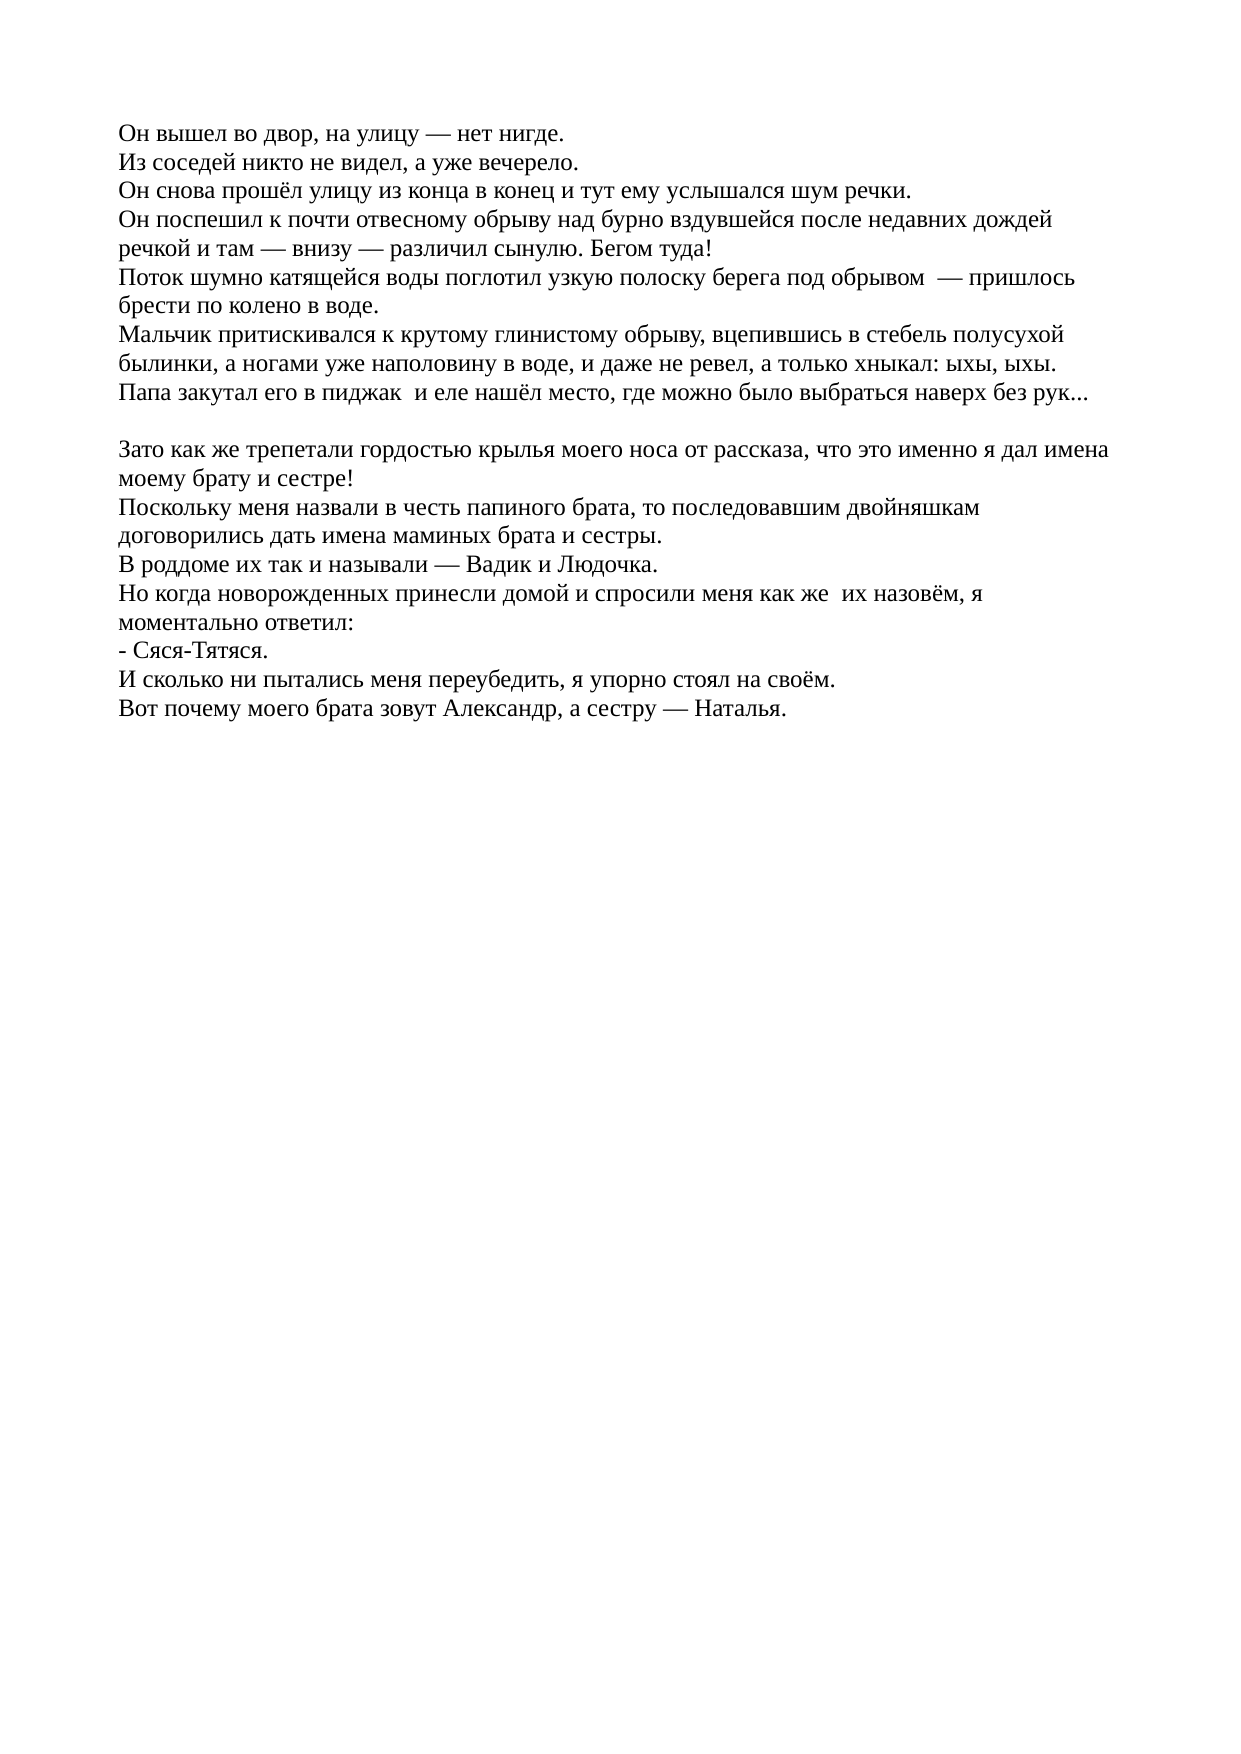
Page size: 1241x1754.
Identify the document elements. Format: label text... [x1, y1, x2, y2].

text Из соседей никто не видел, а уже вечерело. [118, 147, 1122, 176]
text Он снова прошёл улицу из конца в конец и тут ему услышался шум речки. [118, 176, 1122, 204]
text Поскольку меня назвали в честь папиного брата, то последовавшим двойняшкам договорились дать имена маминых брата и сестры. [118, 492, 1122, 549]
text Зато как же трепетали гордостью крылья моего носа от рассказа, что это именно я дал имена моему брату и сестре! [118, 434, 1122, 492]
text И сколько ни пытались меня переубедить, я упорно стоял на своём. [118, 664, 1122, 693]
text Он поспешил к почти отвесному обрыву над бурно вздувшейся после недавних дождей речкой и там — внизу — различил сынулю. Бегом туда! [118, 204, 1122, 262]
text Но когда новорожденных принесли домой и спросили меня как же их назовём, я моментально ответил: [118, 578, 1122, 636]
text Мальчик притискивался к крутому глинистому обрыву, вцепившись в стебель полусухой былинки, а ногами уже наполовину в воде, и даже не ревел, а только хныкал: ыхы, ыхы. [118, 319, 1122, 377]
text Поток шумно катящейся воды поглотил узкую полоску берега под обрывом — пришлось брести по колено в воде. [118, 262, 1122, 319]
text Он вышел во двор, на улицу — нет нигде. [118, 118, 1122, 147]
text Вот почему моего брата зовут Александр, а сестру — Наталья. [118, 693, 1122, 722]
text - Сяся-Тятяся. [118, 636, 1122, 664]
text В роддоме их так и называли — Вадик и Людочка. [118, 549, 1122, 578]
text Папа закутал его в пиджак и еле нашёл место, где можно было выбраться наверх без рук... [118, 377, 1122, 406]
